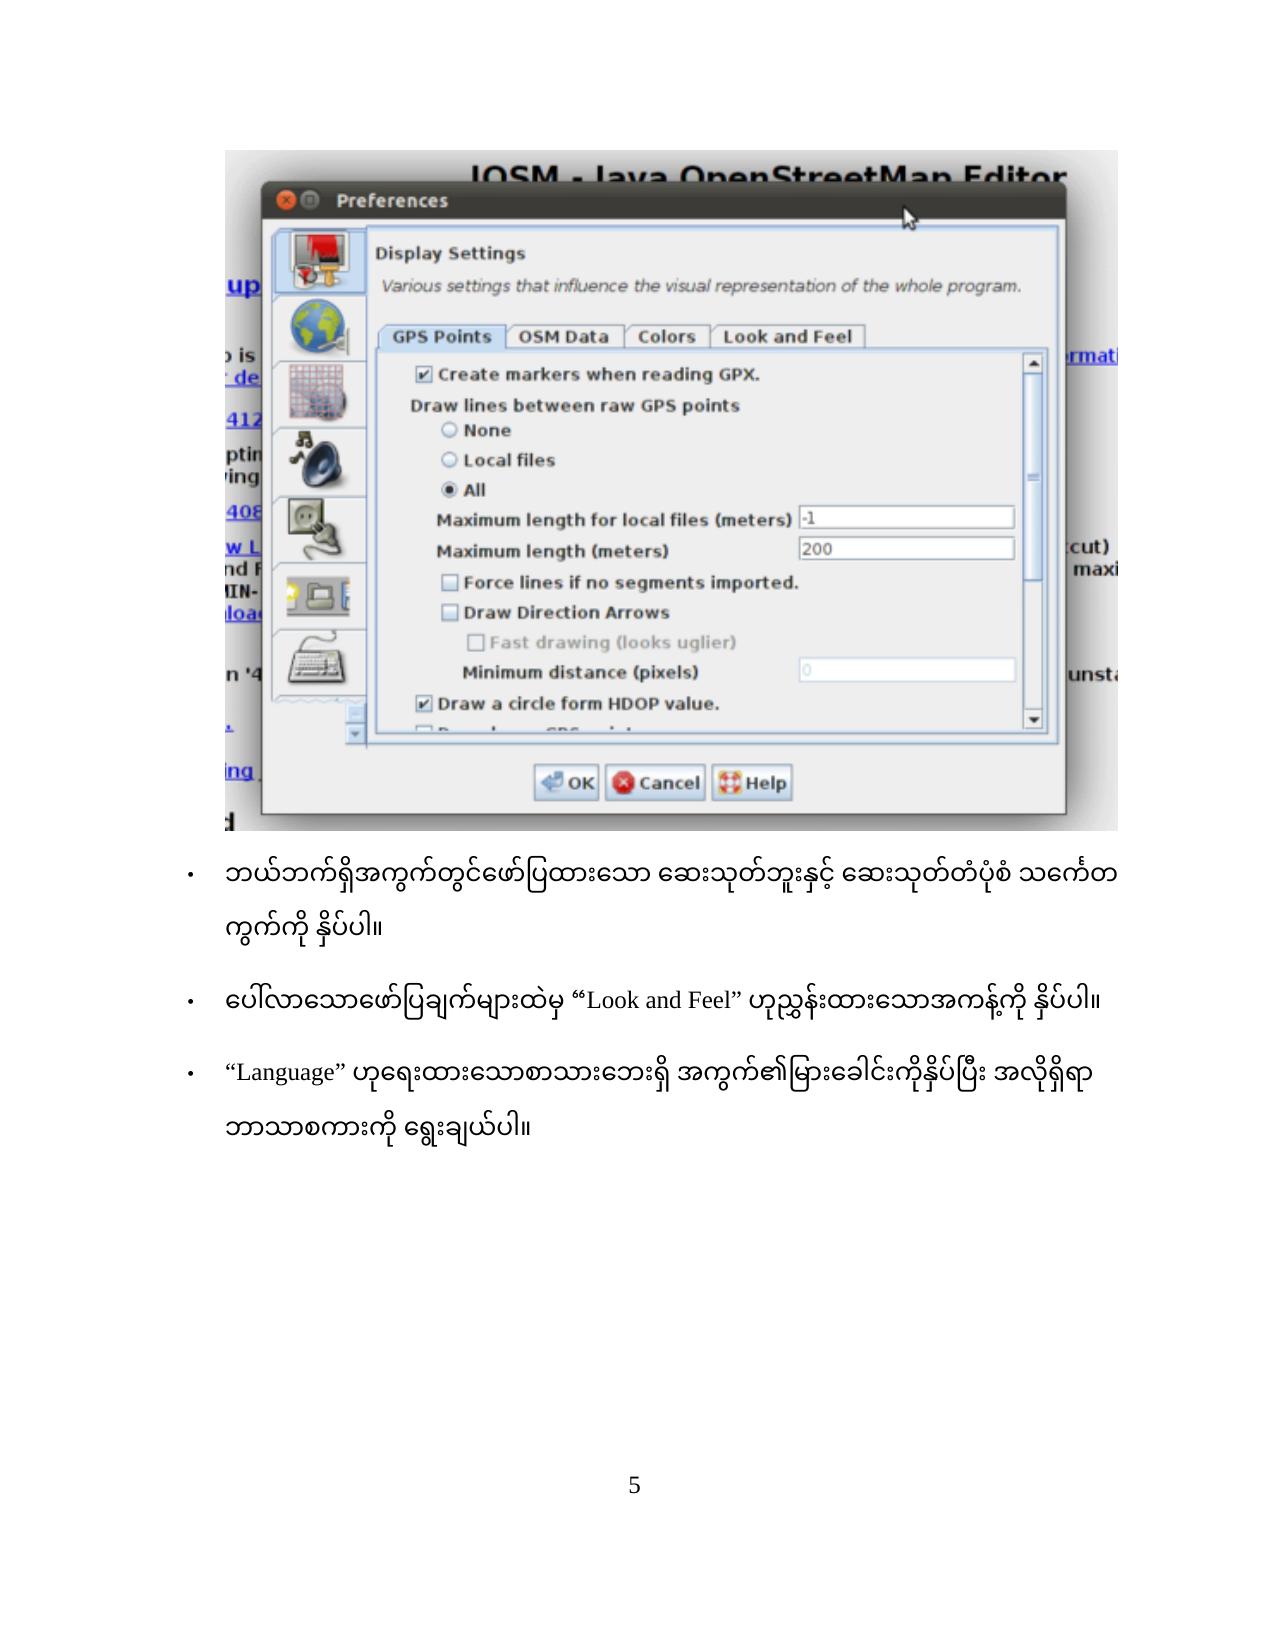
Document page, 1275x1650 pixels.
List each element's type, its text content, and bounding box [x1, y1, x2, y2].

list ပေါ်လာသောဖော်ပြချက်များထဲမှ “Look and Feel” ဟုညွှန်းထားသောအကန့်ကို နှိပ်ပါ။ [187, 975, 1125, 1030]
list ဘယ်ဘက်ရှိအကွက်တွင်ဖော်ပြထားသော ဆေးသုတ်ဘူးနှင့် ဆေးသုတ်တံပုံစံ သင်္ကေတကွက်ကို နှိပ်ပါ။ [187, 848, 1125, 957]
picture [225, 150, 1118, 831]
list “Language” ဟုရေးထားသောစာသားဘေးရှိ အကွက်၏မြားခေါင်းကိုနှိပ်ပြီး အလိုရှိရာ ဘာသာစကားကို ရွေးချယ်ပါ။ [187, 1048, 1125, 1157]
